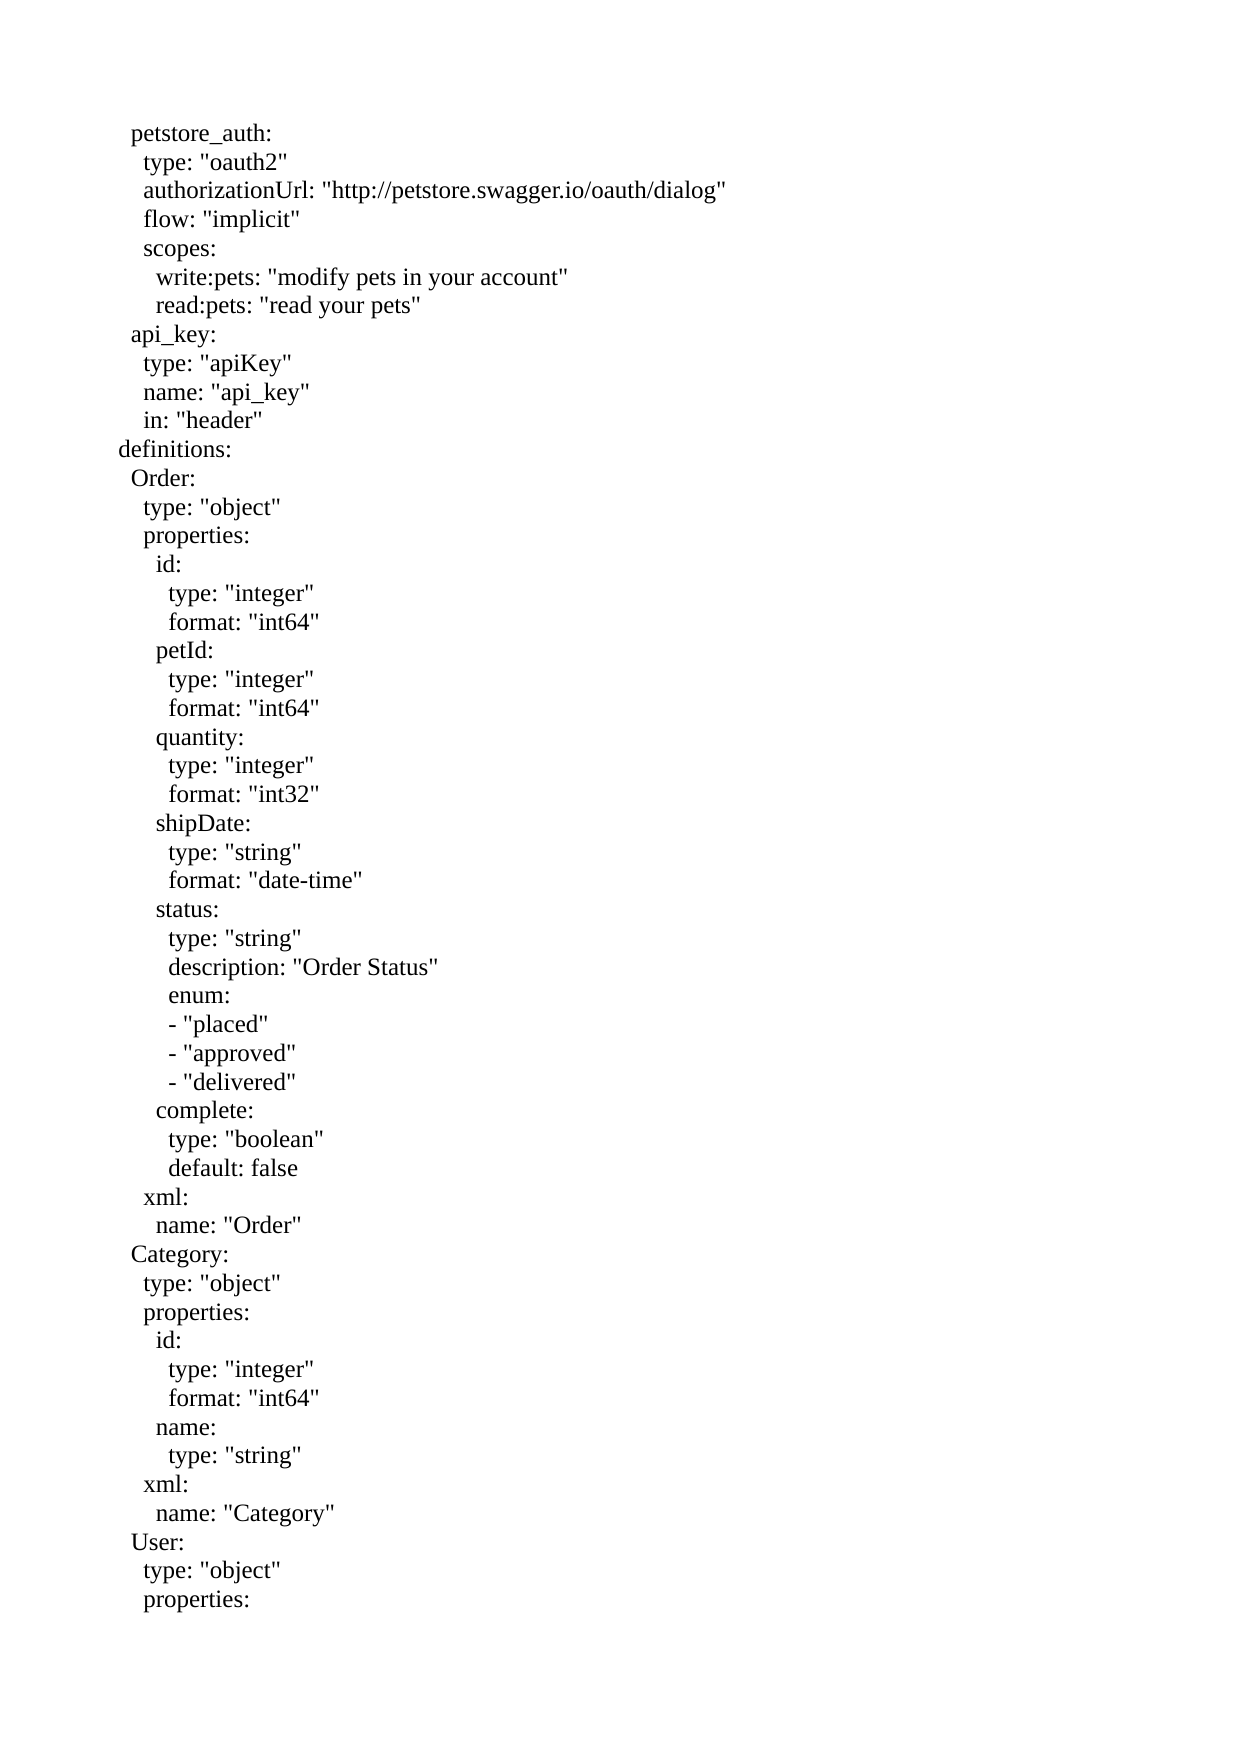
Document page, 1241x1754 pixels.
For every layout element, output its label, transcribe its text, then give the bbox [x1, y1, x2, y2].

text authorizationUrl: "http://petstore.swagger.io/oauth/dialog" [118, 176, 1122, 204]
text enum: [118, 981, 1122, 1009]
text read:pets: "read your pets" [118, 291, 1122, 319]
text type: "string" [118, 1441, 1122, 1469]
text format: "int64" [118, 1383, 1122, 1412]
text properties: [118, 1584, 1122, 1613]
text type: "apiKey" [118, 348, 1122, 377]
text type: "integer" [118, 751, 1122, 779]
text User: [118, 1527, 1122, 1556]
text name: [118, 1412, 1122, 1441]
text type: "oauth2" [118, 147, 1122, 176]
text quantity: [118, 722, 1122, 751]
text in: "header" [118, 406, 1122, 434]
text write:pets: "modify pets in your account" [118, 262, 1122, 291]
text type: "boolean" [118, 1124, 1122, 1153]
text properties: [118, 521, 1122, 549]
text format: "date-time" [118, 866, 1122, 894]
text format: "int64" [118, 693, 1122, 722]
text Order: [118, 463, 1122, 492]
text name: "api_key" [118, 377, 1122, 406]
text scopes: [118, 233, 1122, 262]
text definitions: [118, 434, 1122, 463]
text petstore_auth: [118, 118, 1122, 147]
text name: "Order" [118, 1211, 1122, 1239]
text complete: [118, 1096, 1122, 1124]
text type: "integer" [118, 1354, 1122, 1383]
text format: "int64" [118, 607, 1122, 636]
text type: "object" [118, 1556, 1122, 1584]
text name: "Category" [118, 1498, 1122, 1527]
text api_key: [118, 319, 1122, 348]
text Category: [118, 1239, 1122, 1268]
text properties: [118, 1297, 1122, 1326]
text xml: [118, 1182, 1122, 1211]
text - "placed" [118, 1009, 1122, 1038]
text petId: [118, 636, 1122, 664]
text type: "object" [118, 492, 1122, 521]
text xml: [118, 1469, 1122, 1498]
text - "delivered" [118, 1067, 1122, 1096]
text type: "string" [118, 837, 1122, 866]
text default: false [118, 1153, 1122, 1182]
text status: [118, 894, 1122, 923]
text - "approved" [118, 1038, 1122, 1067]
text type: "string" [118, 923, 1122, 952]
text type: "integer" [118, 664, 1122, 693]
text id: [118, 1326, 1122, 1354]
text id: [118, 549, 1122, 578]
text shipDate: [118, 808, 1122, 837]
text description: "Order Status" [118, 952, 1122, 981]
text format: "int32" [118, 779, 1122, 808]
text flow: "implicit" [118, 204, 1122, 233]
text type: "object" [118, 1268, 1122, 1297]
text type: "integer" [118, 578, 1122, 607]
